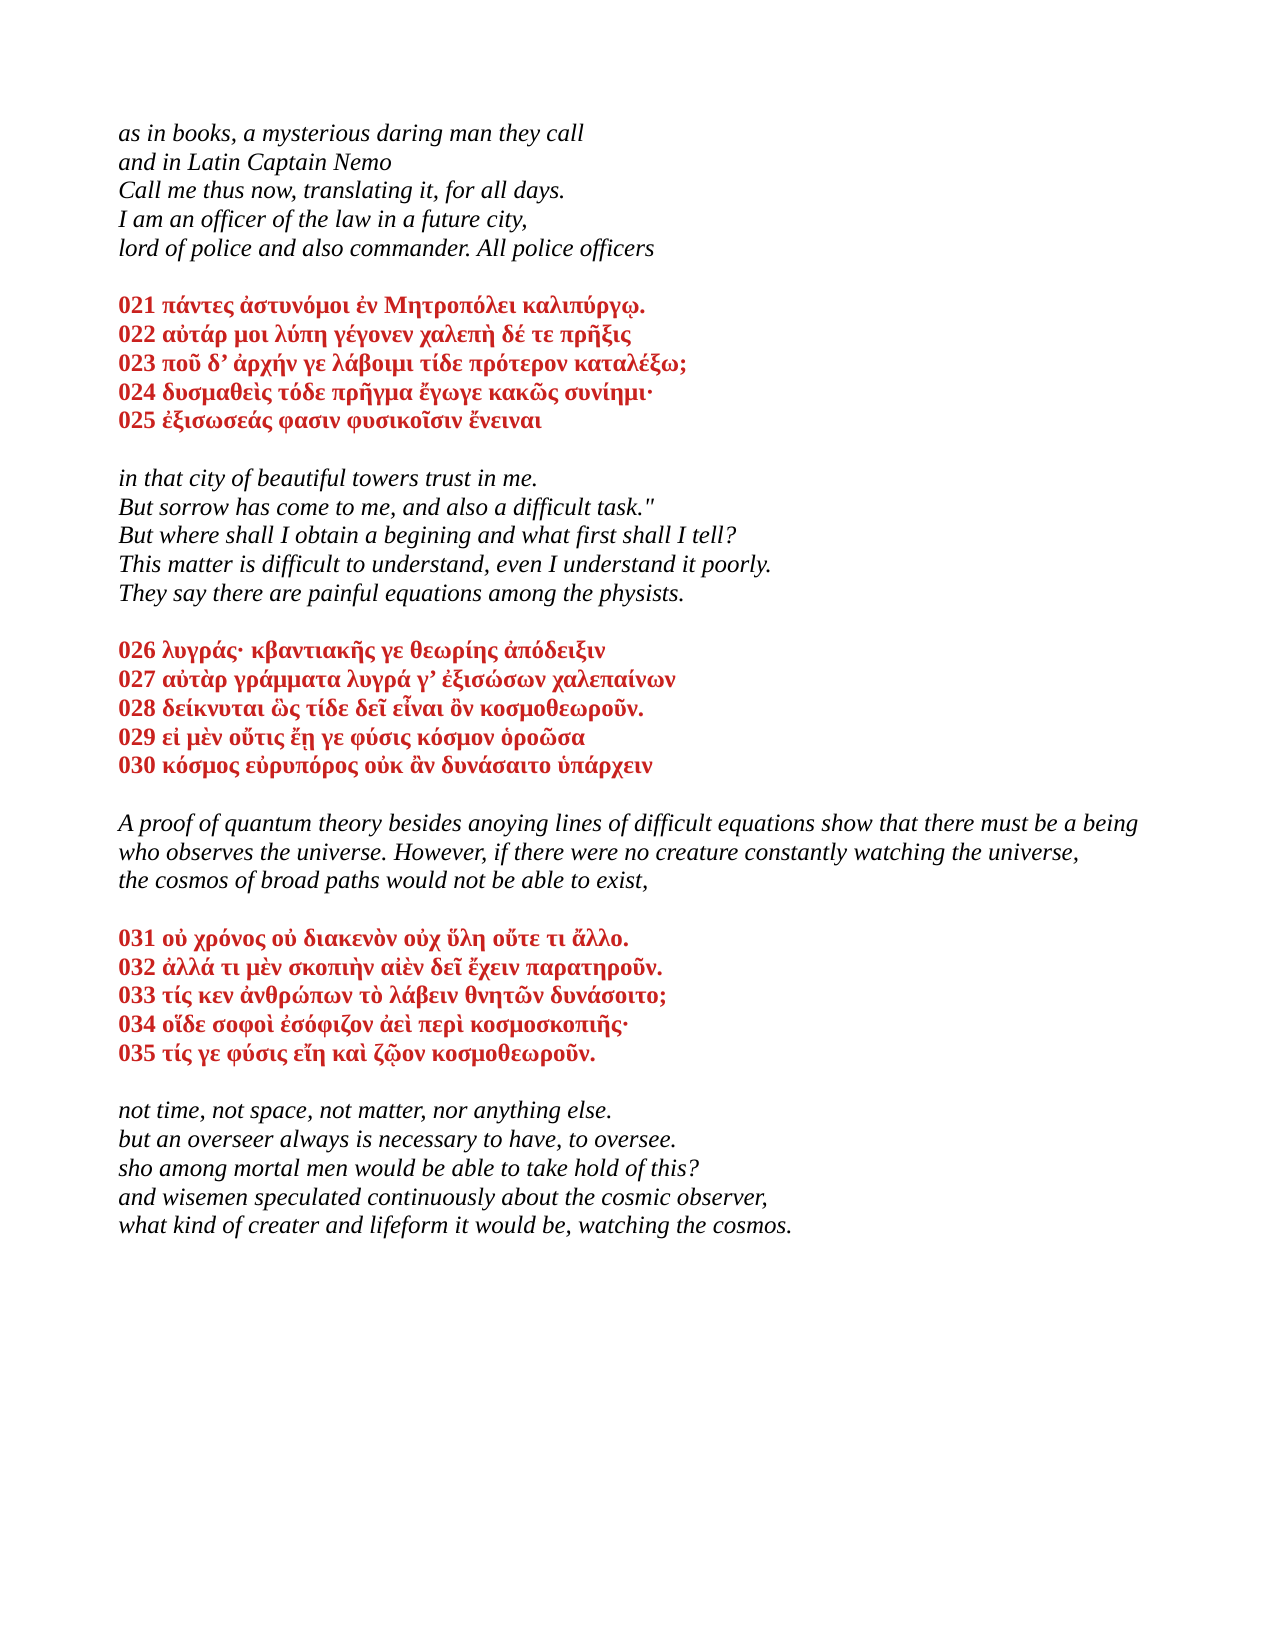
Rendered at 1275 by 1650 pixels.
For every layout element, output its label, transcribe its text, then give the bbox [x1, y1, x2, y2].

text They say there are painful equations among the physists. [118, 578, 1157, 607]
text as in books, a mysterious daring man they call [118, 118, 1157, 147]
text 035 τίς γε φύσις εἴη καὶ ζῷον κοσμοθεωροῦν. [118, 1038, 1157, 1067]
text 031 οὐ χρόνος οὐ διακενὸν οὐχ ὕλη οὔτε τι ἄλλο. [118, 923, 1157, 952]
text 026 λυγράς· κβαντιακῆς γε θεωρίης ἀπόδειξιν [118, 636, 1157, 664]
text 024 δυσμαθεὶς τόδε πρῆγμα ἔγωγε κακῶς συνίημι· [118, 377, 1157, 406]
text what kind of creater and lifeform it would be, watching the cosmos. [118, 1211, 1157, 1239]
text lord of police and also commander. All police officers [118, 233, 1157, 262]
text 032 ἀλλά τι μὲν σκοπιὴν αἰὲν δεῖ ἔχειν παρατηροῦν. [118, 952, 1157, 981]
text sho among mortal men would be able to take hold of this? [118, 1153, 1157, 1182]
text This matter is difficult to understand, even I understand it poorly. [118, 549, 1157, 578]
text 022 αὐτάρ μοι λύπη γέγονεν χαλεπὴ δέ τε πρῆξις [118, 319, 1157, 348]
text 023 ποῦ δ’ ἀρχήν γε λάβοιμι τίδε πρότερον καταλέξω; [118, 348, 1157, 377]
text Call me thus now, translating it, for all days. [118, 176, 1157, 204]
text but an overseer always is necessary to have, to oversee. [118, 1124, 1157, 1153]
text 021 πάντες ἀστυνόμοι ἐν Μητροπόλει καλιπύργῳ. [118, 291, 1157, 319]
text the cosmos of broad paths would not be able to exist, [118, 866, 1157, 894]
text 025 ἐξισωσεάς φασιν φυσικοῖσιν ἔνειναι [118, 406, 1157, 434]
text and in Latin Captain Nemo [118, 147, 1157, 176]
text A proof of quantum theory besides anoying lines of difficult equations show that there must be a being who observes the universe. However, if there were no creature constantly watching the universe, [118, 808, 1157, 866]
text and wisemen speculated continuously about the cosmic observer, [118, 1182, 1157, 1211]
text 029 εἰ μὲν οὔτις ἔῃ γε φύσις κόσμον ὁροῶσα [118, 722, 1157, 751]
text in that city of beautiful towers trust in me. [118, 463, 1157, 492]
text not time, not space, not matter, nor anything else. [118, 1096, 1157, 1124]
text 028 δείκνυται ὣς τίδε δεῖ εἶναι ὂν κοσμοθεωροῦν. [118, 693, 1157, 722]
text 034 οἵδε σοφοὶ ἐσόφιζον ἀεὶ περὶ κοσμοσκοπιῆς· [118, 1009, 1157, 1038]
text 027 αὐτὰρ γράμματα λυγρά γ’ ἐξισώσων χαλεπαίνων [118, 664, 1157, 693]
text But sorrow has come to me, and also a difficult task." [118, 492, 1157, 521]
text I am an officer of the law in a future city, [118, 204, 1157, 233]
text But where shall I obtain a begining and what first shall I tell? [118, 521, 1157, 549]
text 030 κόσμος εὐρυπόρος οὐκ ἂν δυνάσαιτο ὑπάρχειν [118, 751, 1157, 779]
text 033 τίς κεν ἀνθρώπων τὸ λάβειν θνητῶν δυνάσοιτο; [118, 981, 1157, 1009]
